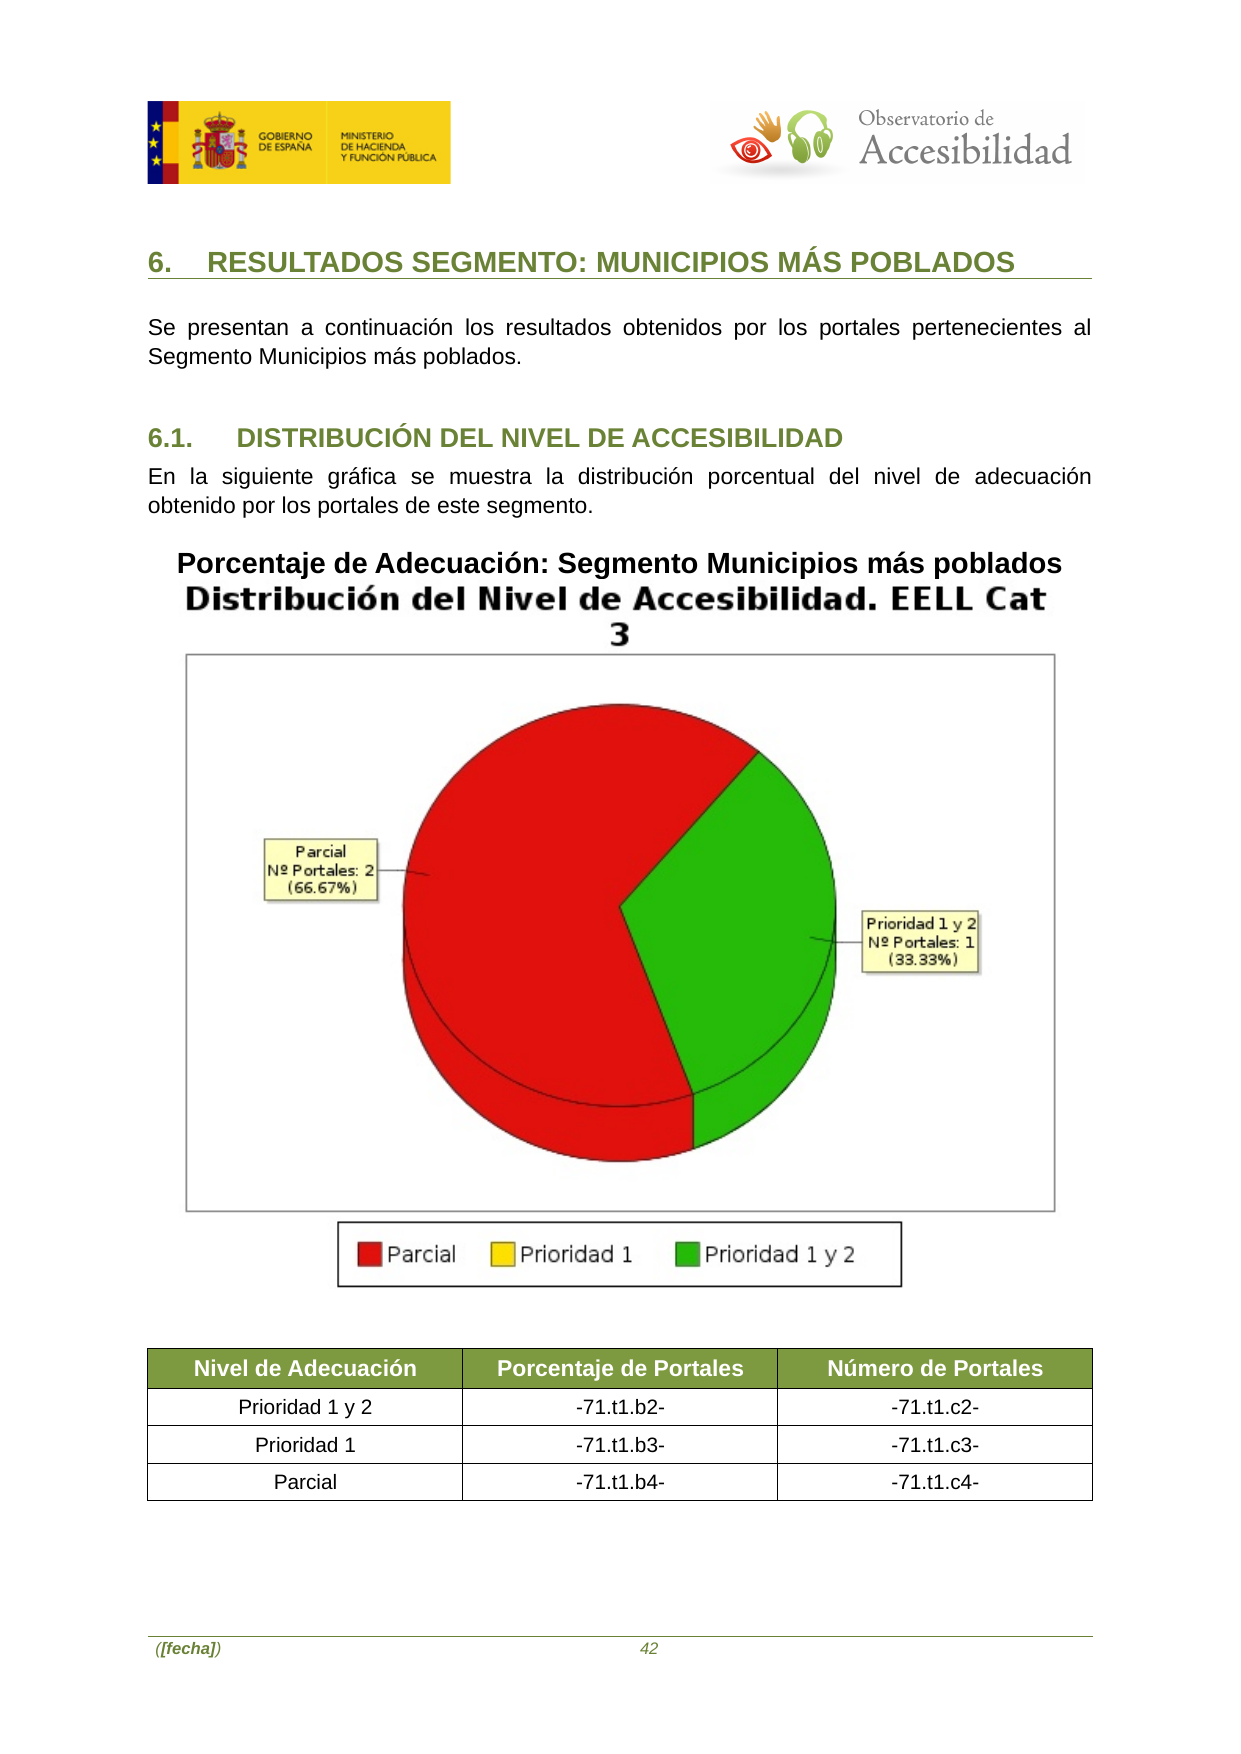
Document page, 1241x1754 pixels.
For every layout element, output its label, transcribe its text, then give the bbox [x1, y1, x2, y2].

table_cell -71.t1.c4- [778, 1464, 1092, 1500]
subtitle Resultados Segmento: Municipios más poblados [148, 245, 1092, 278]
table_cell -71.t1.b4- [463, 1464, 777, 1500]
picture [147, 101, 451, 184]
table_cell -71.t1.b2- [463, 1389, 777, 1425]
table_cell Prioridad 1 [148, 1426, 462, 1463]
text Porcentaje de Adecuación: Segmento Municipios más poblados [148, 546, 1092, 579]
table_cell -71.t1.c3- [778, 1426, 1092, 1463]
picture [710, 101, 1086, 184]
text Se presentan a continuación los resultados obtenidos por los portales pertenecientes al Segmento Municipios más poblados. [148, 314, 1092, 369]
picture [178, 579, 1062, 1289]
table_header Porcentaje de Portales [463, 1349, 777, 1388]
text En la siguiente gráfica se muestra la distribución porcentual del nivel de adecuación obtenido por los portales de este segmento. [148, 463, 1092, 518]
table_header Nivel de Adecuación [148, 1349, 462, 1388]
table_cell Parcial [148, 1464, 462, 1500]
table_cell Prioridad 1 y 2 [148, 1389, 462, 1425]
table_cell -71.t1.b3- [463, 1426, 777, 1463]
subtitle Distribución del nivel de accesibilidad [148, 422, 1092, 453]
table_header Número de Portales [778, 1349, 1092, 1388]
table_cell -71.t1.c2- [778, 1389, 1092, 1425]
